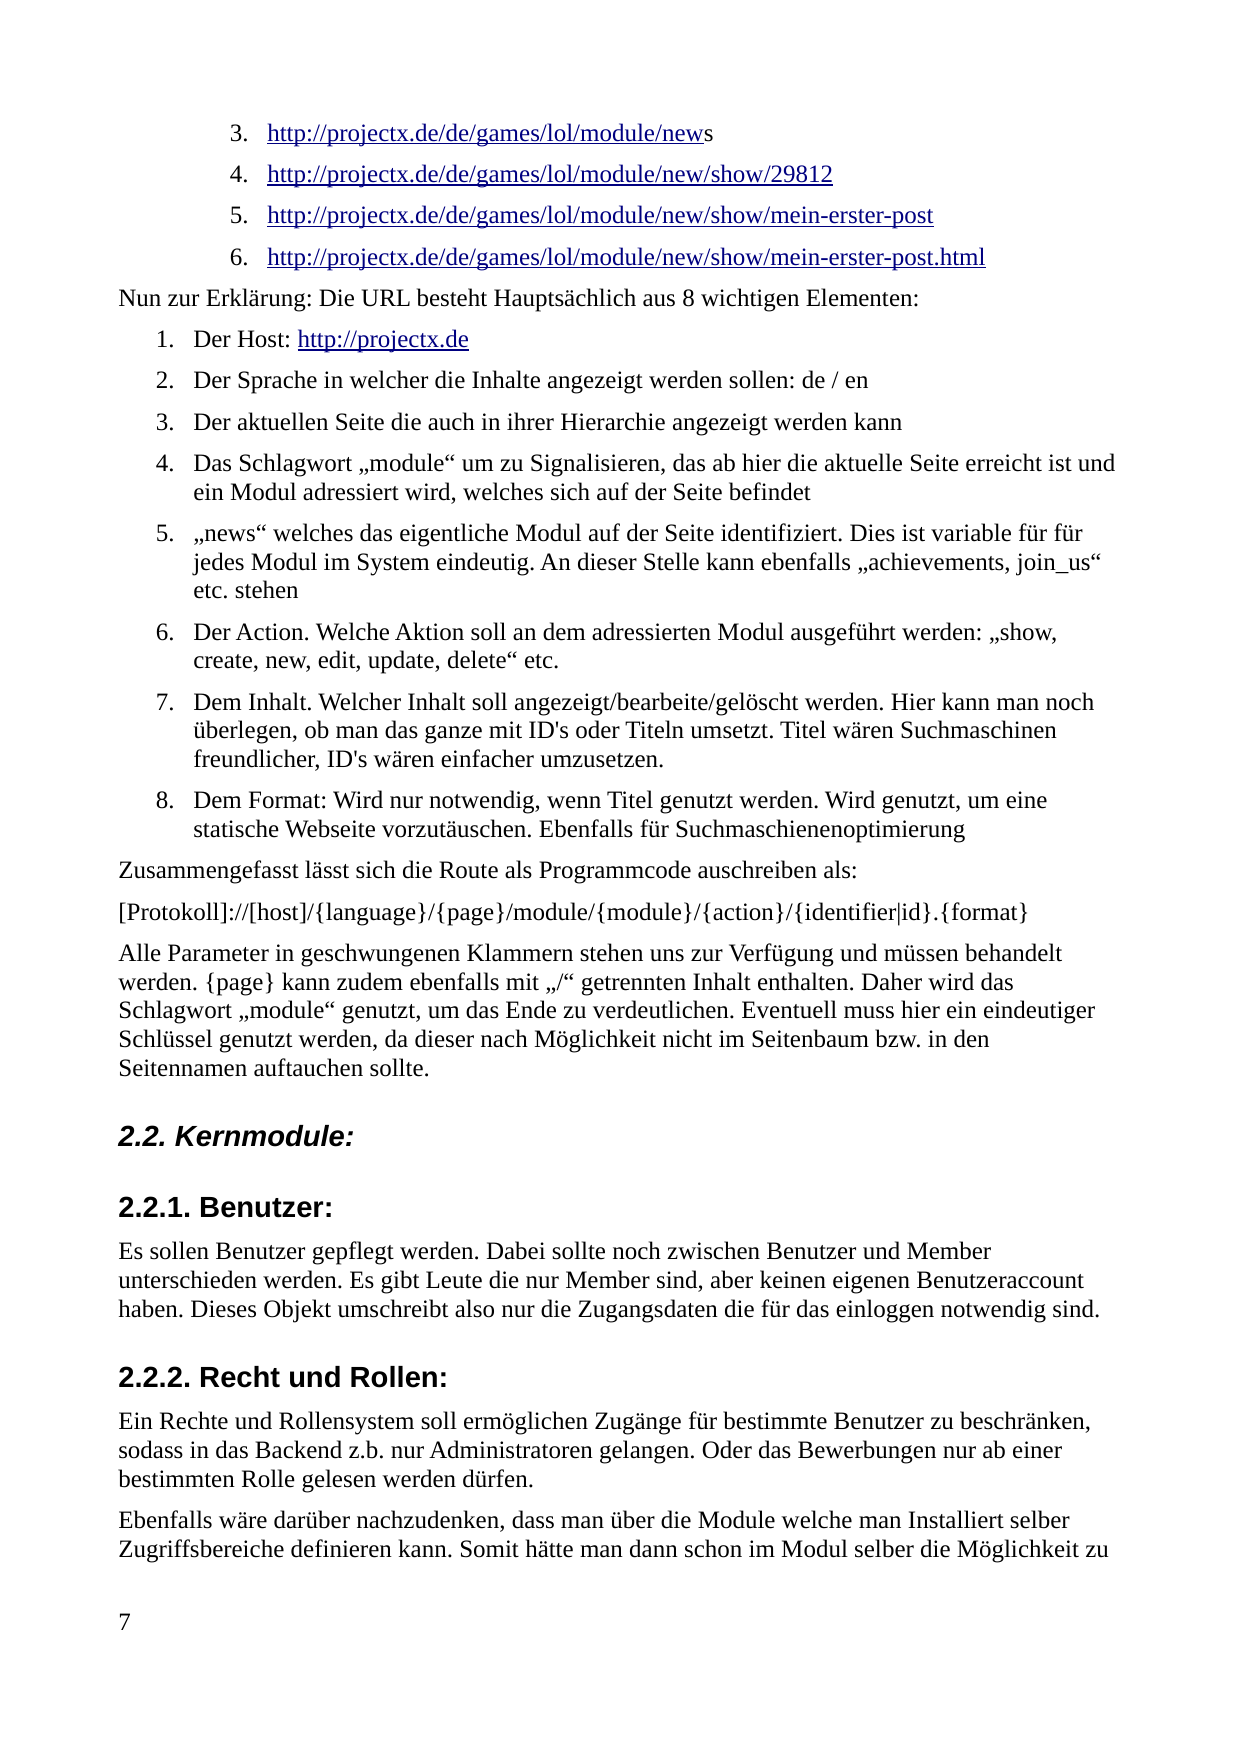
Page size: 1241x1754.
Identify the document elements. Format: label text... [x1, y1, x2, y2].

text [Protokoll]://[host]/{language}/{page}/module/{module}/{action}/{identifier|id}.{format} [118, 897, 1122, 926]
list Der Sprache in welcher die Inhalte angezeigt werden sollen: de / en [156, 366, 1122, 394]
subtitle 2.2.2. Recht und Rollen: [118, 1360, 1122, 1394]
list Der Host: http://projectx.de [156, 324, 1122, 353]
text Nun zur Erklärung: Die URL besteht Hauptsächlich aus 8 wichtigen Elementen: [118, 283, 1122, 312]
text Alle Parameter in geschwungenen Klammern stehen uns zur Verfügung und müssen behandelt werden. {page} kann zudem ebenfalls mit „/“ getrennten Inhalt enthalten. Daher wird das Schlagwort „module“ genutzt, um das Ende zu verdeutlichen. Eventuell muss hier ein eindeutiger Schlüssel genutzt werden, da dieser nach Möglichkeit nicht im Seitenbaum bzw. in den Seitennamen auftauchen sollte. [118, 938, 1122, 1082]
list „news“ welches das eigentliche Modul auf der Seite identifiziert. Dies ist variable für für jedes Modul im System eindeutig. An dieser Stelle kann ebenfalls „achievements, join_us“ etc. stehen [156, 518, 1122, 604]
text Es sollen Benutzer gepflegt werden. Dabei sollte noch zwischen Benutzer und Member unterschieden werden. Es gibt Leute die nur Member sind, aber keinen eigenen Benutzeraccount haben. Dieses Objekt umschreibt also nur die Zugangsdaten die für das einloggen notwendig sind. [118, 1236, 1122, 1323]
list Dem Inhalt. Welcher Inhalt soll angezeigt/bearbeite/gelöscht werden. Hier kann man noch überlegen, ob man das ganze mit ID's oder Titeln umsetzt. Titel wären Suchmaschinen freundlicher, ID's wären einfacher umzusetzen. [156, 687, 1122, 773]
text Ein Rechte und Rollensystem soll ermöglichen Zugänge für bestimmte Benutzer zu beschränken, sodass in das Backend z.b. nur Administratoren gelangen. Oder das Bewerbungen nur ab einer bestimmten Rolle gelesen werden dürfen. [118, 1406, 1122, 1492]
list http://projectx.de/de/games/lol/module/new/show/29812 [229, 159, 1122, 188]
list http://projectx.de/de/games/lol/module/news [229, 118, 1122, 147]
text Zusammengefasst lässt sich die Route als Programmcode auschreiben als: [118, 856, 1122, 884]
list Der aktuellen Seite die auch in ihrer Hierarchie angezeigt werden kann [156, 407, 1122, 436]
list Dem Format: Wird nur notwendig, wenn Titel genutzt werden. Wird genutzt, um eine statische Webseite vorzutäuschen. Ebenfalls für Suchmaschienenoptimierung [156, 786, 1122, 843]
subtitle 2.2. Kernmodule: [118, 1119, 1122, 1153]
list http://projectx.de/de/games/lol/module/new/show/mein-erster-post.html [229, 242, 1122, 271]
list Das Schlagwort „module“ um zu Signalisieren, das ab hier die aktuelle Seite erreicht ist und ein Modul adressiert wird, welches sich auf der Seite befindet [156, 448, 1122, 506]
text Ebenfalls wäre darüber nachzudenken, dass man über die Module welche man Installiert selber Zugriffsbereiche definieren kann. Somit hätte man dann schon im Modul selber die Möglichkeit zu [118, 1505, 1122, 1562]
list http://projectx.de/de/games/lol/module/new/show/mein-erster-post [229, 201, 1122, 229]
list Der Action. Welche Aktion soll an dem adressierten Modul ausgeführt werden: „show, create, new, edit, update, delete“ etc. [156, 617, 1122, 674]
subtitle 2.2.1. Benutzer: [118, 1190, 1122, 1224]
